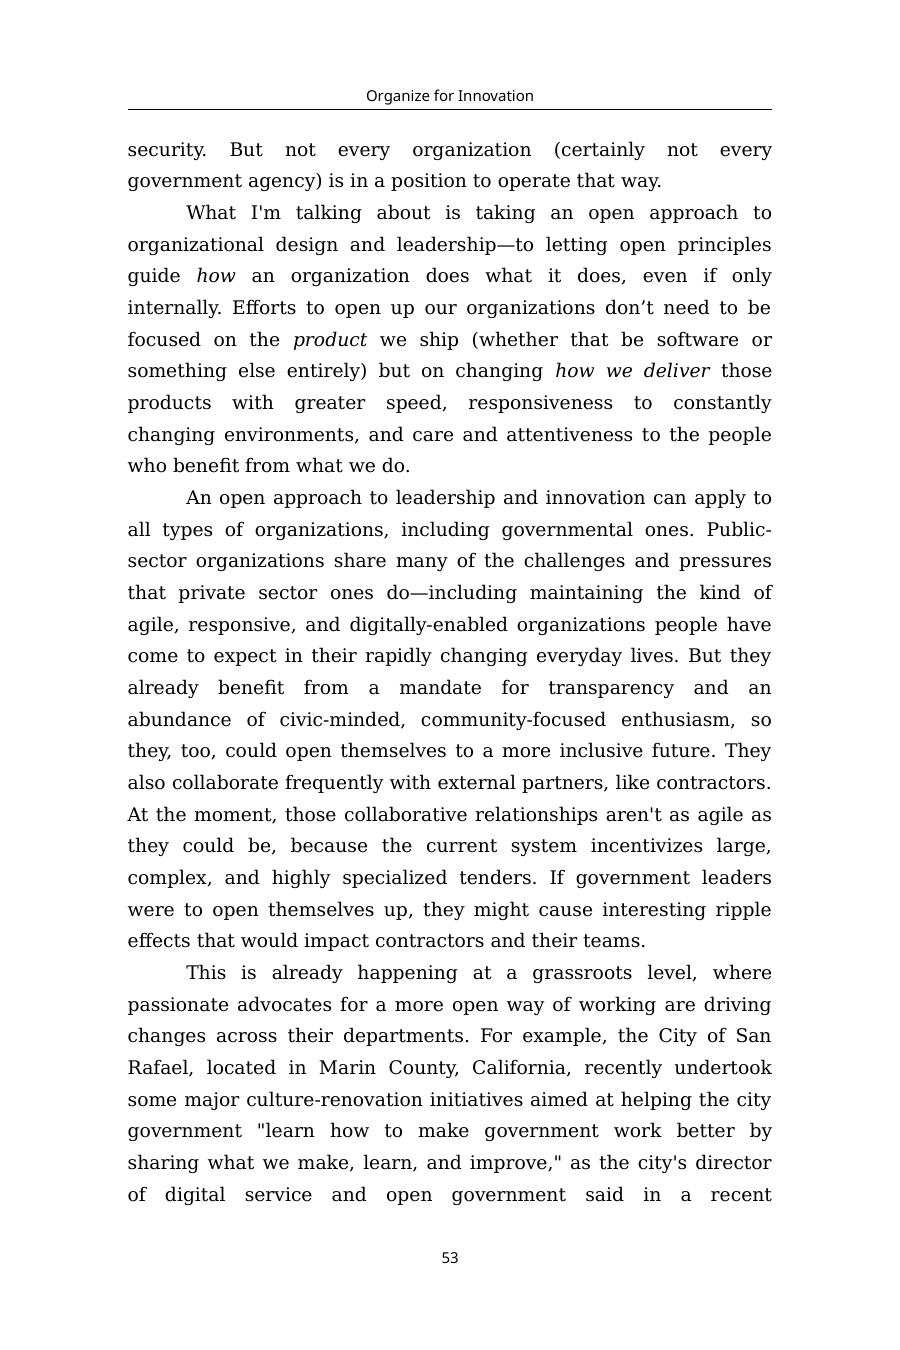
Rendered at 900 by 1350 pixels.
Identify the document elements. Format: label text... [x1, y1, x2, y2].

text An open approach to leadership and innovation can apply to all types of organizations, including governmental ones. Public-sector organizations share many of the challenges and pressures that private sector ones do—including maintaining the kind of agile, responsive, and digitally-enabled organizations people have come to expect in their rapidly changing everyday lives. But they already benefit from a mandate for transparency and an abundance of civic-minded, community-focused enthusiasm, so they, too, could open themselves to a more inclusive future. They also collaborate frequently with external partners, like contractors. At the moment, those collaborative relationships aren't as agile as they could be, because the current system incentivizes large, complex, and highly specialized tenders. If government leaders were to open themselves up, they might cause interesting ripple effects that would impact contractors and their teams. [127, 487, 772, 952]
text What I'm talking about is taking an open approach to organizational design and leadership—to letting open principles guide how an organization does what it does, even if only internally. Efforts to open up our organizations don’t need to be focused on the product we ship (whether that be software or something else entirely) but on changing how we deliver those products with greater speed, responsiveness to constantly changing environments, and care and attentiveness to the people who benefit from what we do. [127, 202, 772, 477]
text security. But not every organization (certainly not every government agency) is in a position to operate that way. [127, 139, 772, 192]
text This is already happening at a grassroots level, where passionate advocates for a more open way of working are driving changes across their departments. For example, the City of San Rafael, located in Marin County, California, recently undertook some major culture-renovation initiatives aimed at helping the city government "learn how to make government work better by sharing what we make, learn, and improve," as the city's director of digital service and open government said in a recent [127, 962, 772, 1206]
